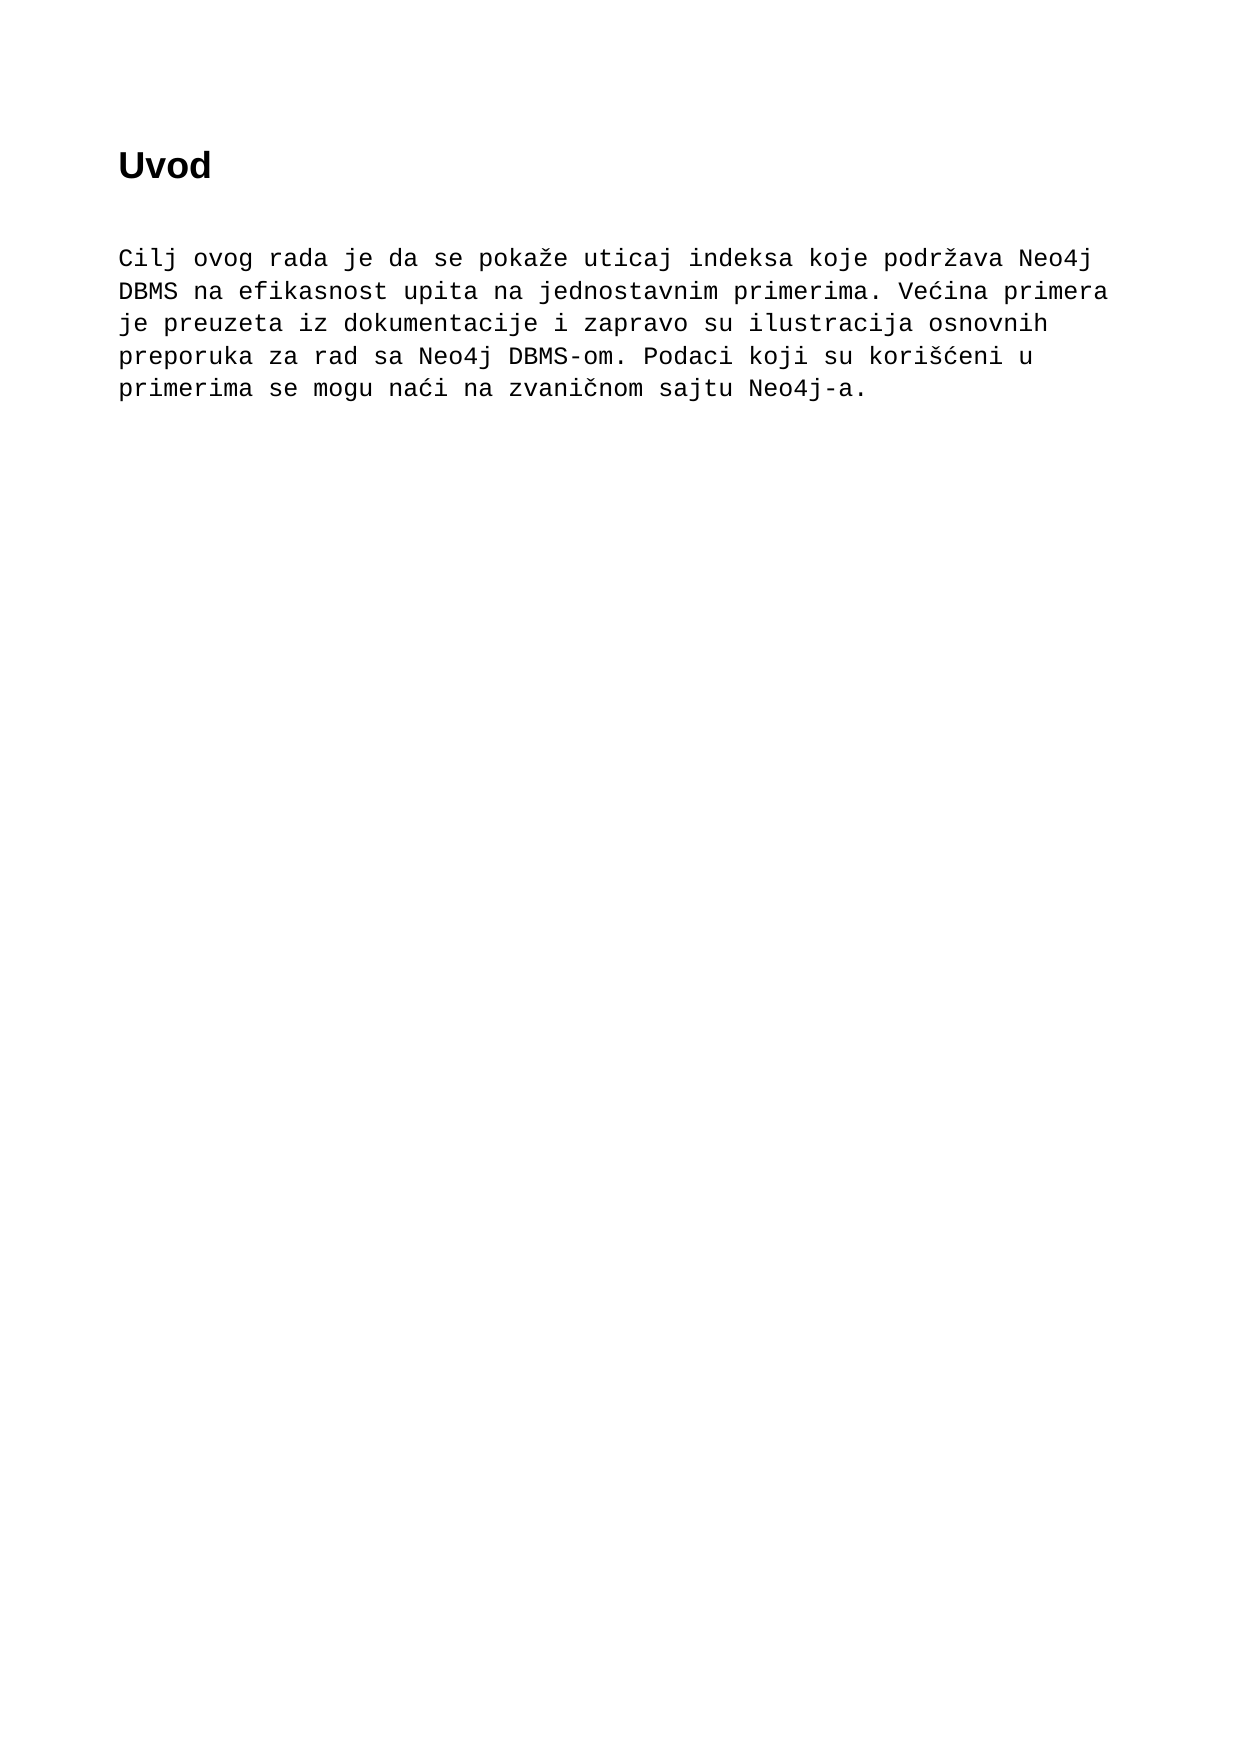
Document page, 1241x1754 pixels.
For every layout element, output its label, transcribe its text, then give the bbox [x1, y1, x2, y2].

subtitle Uvod [118, 143, 1122, 186]
text Cilj ovog rada je da se pokaže uticaj indeksa koje podržava Neo4j DBMS na efikasnost upita na jednostavnim primerima. Većina primera je preuzeta iz dokumentacije i zapravo su ilustracija osnovnih preporuka za rad sa Neo4j DBMS-om. Podaci koji su korišćeni u primerima se mogu naći na zvaničnom sajtu Neo4j-a. [118, 246, 1122, 404]
